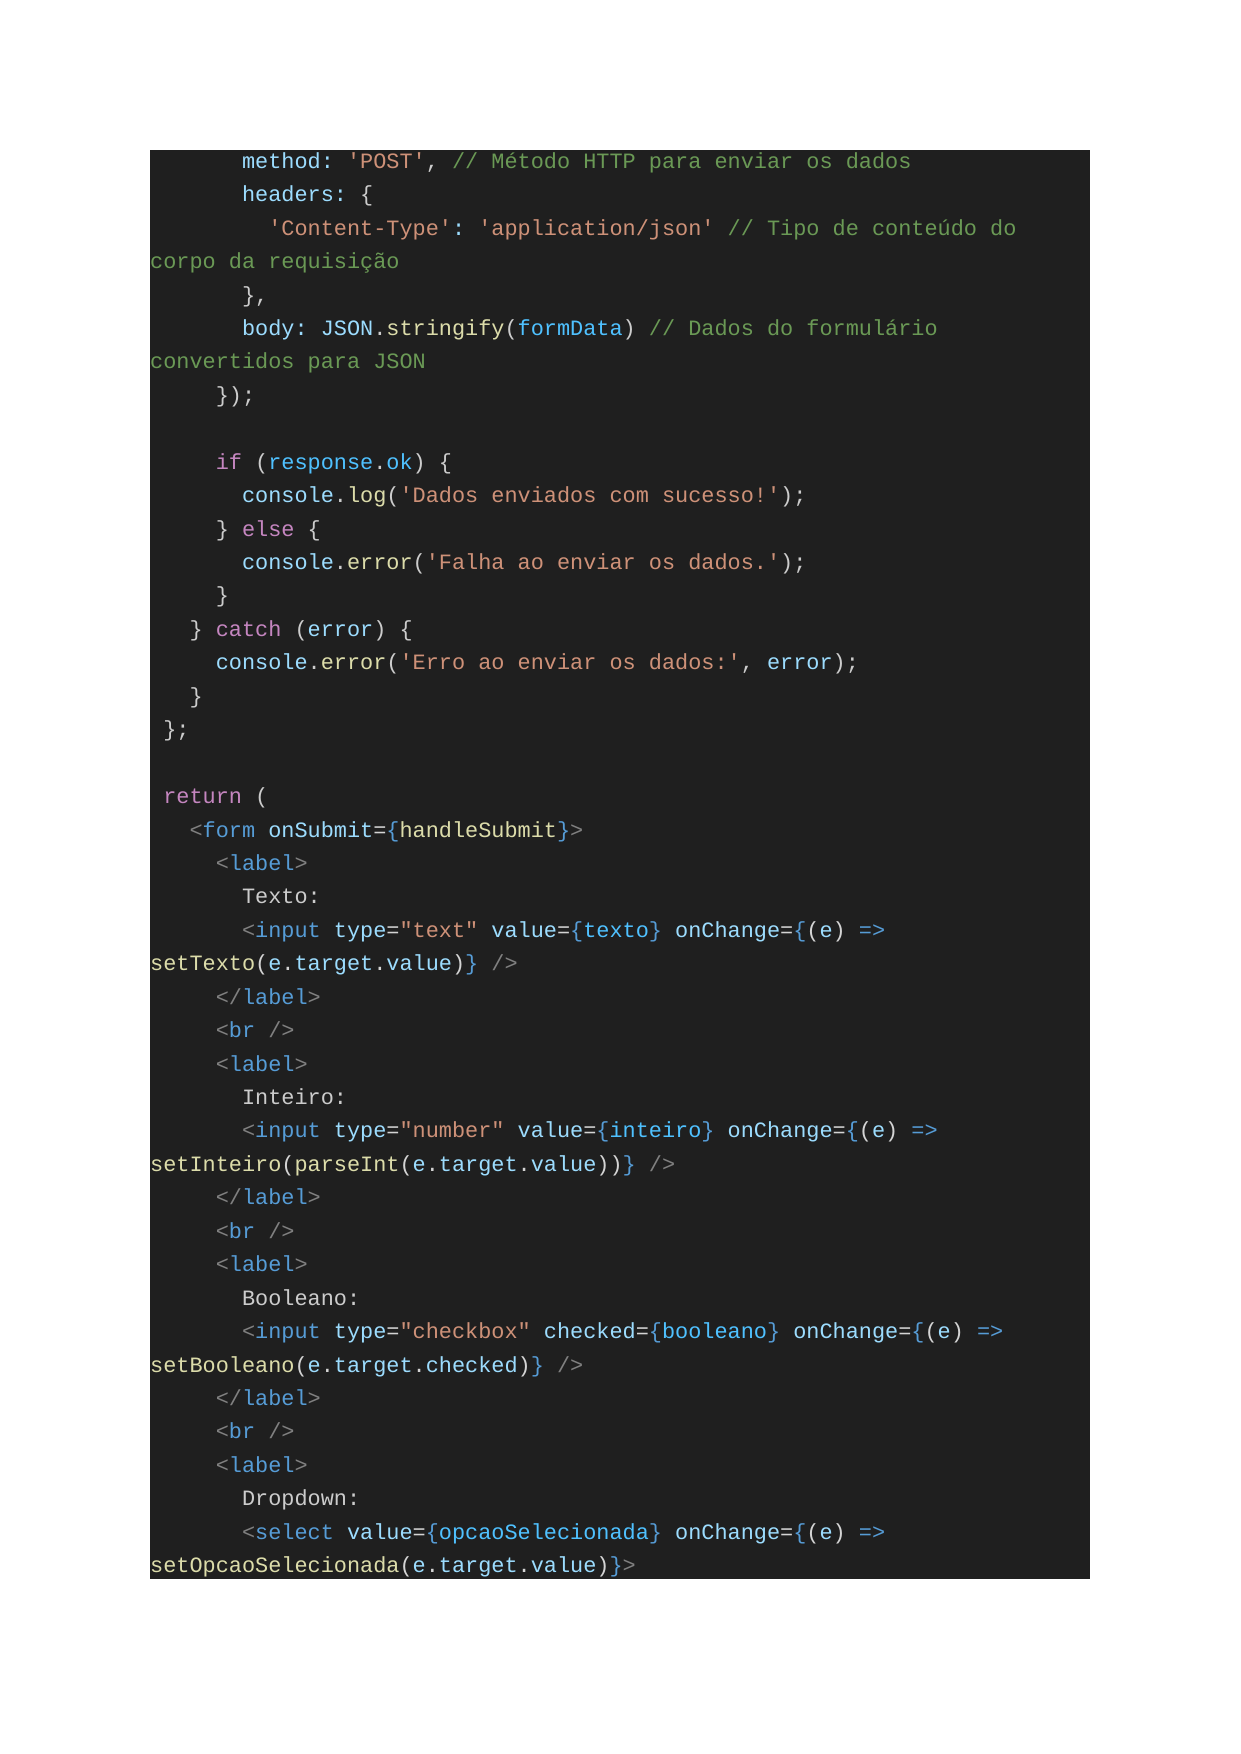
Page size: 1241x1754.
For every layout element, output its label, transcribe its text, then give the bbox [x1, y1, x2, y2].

text <input type="checkbox" checked={booleano} onChange={(e) => setBooleano(e.target.checked)} /> [150, 1320, 1090, 1378]
text headers: { [150, 183, 1090, 208]
text <label> [150, 1253, 1090, 1278]
text } [150, 585, 1090, 609]
text <br /> [150, 1019, 1090, 1044]
text <label> [150, 1053, 1090, 1078]
text } [150, 685, 1090, 710]
text console.log('Dados enviados com sucesso!'); [150, 484, 1090, 509]
text Dropdown: [150, 1487, 1090, 1512]
text <br /> [150, 1421, 1090, 1445]
text <label> [150, 852, 1090, 877]
text Booleano: [150, 1287, 1090, 1312]
text <br /> [150, 1220, 1090, 1245]
text <input type="number" value={inteiro} onChange={(e) => setInteiro(parseInt(e.target.value))} /> [150, 1120, 1090, 1178]
text if (response.ok) { [150, 451, 1090, 476]
text }); [150, 384, 1090, 409]
text }; [150, 718, 1090, 743]
text </label> [150, 986, 1090, 1011]
text console.error('Falha ao enviar os dados.'); [150, 551, 1090, 576]
text method: 'POST', // Método HTTP para enviar os dados [150, 150, 1090, 175]
text body: JSON.stringify(formData) // Dados do formulário convertidos para JSON [150, 317, 1090, 375]
text <label> [150, 1454, 1090, 1479]
text Texto: [150, 886, 1090, 910]
text <select value={opcaoSelecionada} onChange={(e) => setOpcaoSelecionada(e.target.value)}> [150, 1521, 1090, 1579]
text Inteiro: [150, 1086, 1090, 1111]
text <input type="text" value={texto} onChange={(e) => setTexto(e.target.value)} /> [150, 919, 1090, 977]
text 'Content-Type': 'application/json' // Tipo de conteúdo do corpo da requisição [150, 217, 1090, 275]
text </label> [150, 1387, 1090, 1412]
text <form onSubmit={handleSubmit}> [150, 819, 1090, 843]
text console.error('Erro ao enviar os dados:', error); [150, 652, 1090, 676]
text </label> [150, 1187, 1090, 1211]
text } catch (error) { [150, 618, 1090, 643]
text return ( [150, 785, 1090, 810]
text }, [150, 284, 1090, 308]
text } else { [150, 518, 1090, 543]
